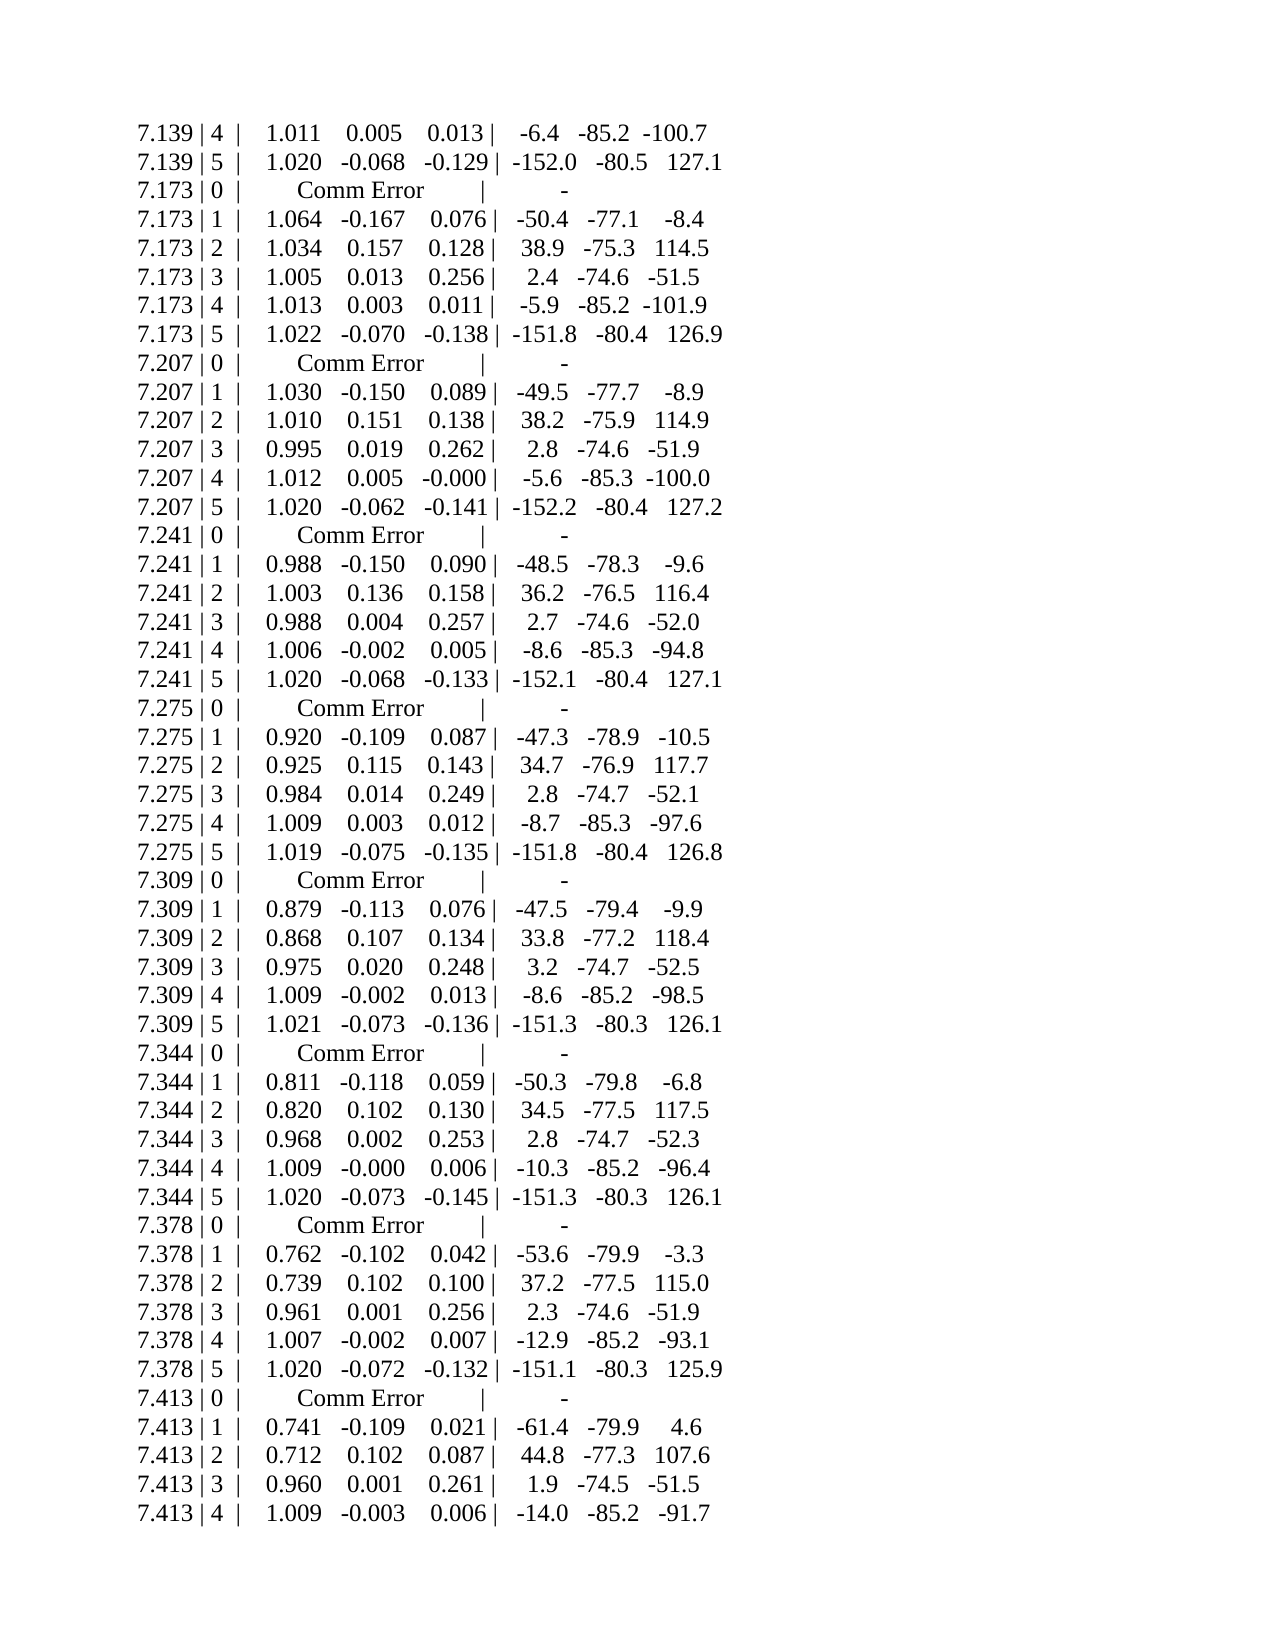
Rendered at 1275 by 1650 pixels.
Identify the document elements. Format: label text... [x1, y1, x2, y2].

text 7.173 | 4 | 1.013 0.003 0.011 | -5.9 -85.2 -101.9 [118, 291, 1157, 319]
text 7.207 | 5 | 1.020 -0.062 -0.141 | -152.2 -80.4 127.2 [118, 492, 1157, 521]
text 7.413 | 3 | 0.960 0.001 0.261 | 1.9 -74.5 -51.5 [118, 1469, 1157, 1498]
text 7.378 | 2 | 0.739 0.102 0.100 | 37.2 -77.5 115.0 [118, 1268, 1157, 1297]
text 7.309 | 4 | 1.009 -0.002 0.013 | -8.6 -85.2 -98.5 [118, 981, 1157, 1009]
text 7.139 | 4 | 1.011 0.005 0.013 | -6.4 -85.2 -100.7 [118, 118, 1157, 147]
text 7.275 | 5 | 1.019 -0.075 -0.135 | -151.8 -80.4 126.8 [118, 837, 1157, 866]
text 7.378 | 3 | 0.961 0.001 0.256 | 2.3 -74.6 -51.9 [118, 1297, 1157, 1326]
text 7.241 | 1 | 0.988 -0.150 0.090 | -48.5 -78.3 -9.6 [118, 549, 1157, 578]
text 7.241 | 3 | 0.988 0.004 0.257 | 2.7 -74.6 -52.0 [118, 607, 1157, 636]
text 7.344 | 5 | 1.020 -0.073 -0.145 | -151.3 -80.3 126.1 [118, 1182, 1157, 1211]
text 7.275 | 2 | 0.925 0.115 0.143 | 34.7 -76.9 117.7 [118, 751, 1157, 779]
text 7.413 | 0 | Comm Error | - [118, 1383, 1157, 1412]
text 7.309 | 0 | Comm Error | - [118, 866, 1157, 894]
text 7.275 | 4 | 1.009 0.003 0.012 | -8.7 -85.3 -97.6 [118, 808, 1157, 837]
text 7.344 | 2 | 0.820 0.102 0.130 | 34.5 -77.5 117.5 [118, 1096, 1157, 1124]
text 7.275 | 0 | Comm Error | - [118, 693, 1157, 722]
text 7.413 | 1 | 0.741 -0.109 0.021 | -61.4 -79.9 4.6 [118, 1412, 1157, 1441]
text 7.173 | 1 | 1.064 -0.167 0.076 | -50.4 -77.1 -8.4 [118, 204, 1157, 233]
text 7.275 | 1 | 0.920 -0.109 0.087 | -47.3 -78.9 -10.5 [118, 722, 1157, 751]
text 7.241 | 2 | 1.003 0.136 0.158 | 36.2 -76.5 116.4 [118, 578, 1157, 607]
text 7.241 | 4 | 1.006 -0.002 0.005 | -8.6 -85.3 -94.8 [118, 636, 1157, 664]
text 7.344 | 4 | 1.009 -0.000 0.006 | -10.3 -85.2 -96.4 [118, 1153, 1157, 1182]
text 7.207 | 2 | 1.010 0.151 0.138 | 38.2 -75.9 114.9 [118, 406, 1157, 434]
text 7.207 | 0 | Comm Error | - [118, 348, 1157, 377]
text 7.207 | 1 | 1.030 -0.150 0.089 | -49.5 -77.7 -8.9 [118, 377, 1157, 406]
text 7.275 | 3 | 0.984 0.014 0.249 | 2.8 -74.7 -52.1 [118, 779, 1157, 808]
text 7.173 | 2 | 1.034 0.157 0.128 | 38.9 -75.3 114.5 [118, 233, 1157, 262]
text 7.173 | 0 | Comm Error | - [118, 176, 1157, 204]
text 7.309 | 3 | 0.975 0.020 0.248 | 3.2 -74.7 -52.5 [118, 952, 1157, 981]
text 7.207 | 4 | 1.012 0.005 -0.000 | -5.6 -85.3 -100.0 [118, 463, 1157, 492]
text 7.344 | 0 | Comm Error | - [118, 1038, 1157, 1067]
text 7.413 | 2 | 0.712 0.102 0.087 | 44.8 -77.3 107.6 [118, 1441, 1157, 1469]
text 7.344 | 1 | 0.811 -0.118 0.059 | -50.3 -79.8 -6.8 [118, 1067, 1157, 1096]
text 7.309 | 1 | 0.879 -0.113 0.076 | -47.5 -79.4 -9.9 [118, 894, 1157, 923]
text 7.173 | 3 | 1.005 0.013 0.256 | 2.4 -74.6 -51.5 [118, 262, 1157, 291]
text 7.344 | 3 | 0.968 0.002 0.253 | 2.8 -74.7 -52.3 [118, 1124, 1157, 1153]
text 7.173 | 5 | 1.022 -0.070 -0.138 | -151.8 -80.4 126.9 [118, 319, 1157, 348]
text 7.241 | 5 | 1.020 -0.068 -0.133 | -152.1 -80.4 127.1 [118, 664, 1157, 693]
text 7.413 | 4 | 1.009 -0.003 0.006 | -14.0 -85.2 -91.7 [118, 1498, 1157, 1527]
text 7.378 | 4 | 1.007 -0.002 0.007 | -12.9 -85.2 -93.1 [118, 1326, 1157, 1354]
text 7.207 | 3 | 0.995 0.019 0.262 | 2.8 -74.6 -51.9 [118, 434, 1157, 463]
text 7.378 | 5 | 1.020 -0.072 -0.132 | -151.1 -80.3 125.9 [118, 1354, 1157, 1383]
text 7.378 | 0 | Comm Error | - [118, 1211, 1157, 1239]
text 7.139 | 5 | 1.020 -0.068 -0.129 | -152.0 -80.5 127.1 [118, 147, 1157, 176]
text 7.309 | 2 | 0.868 0.107 0.134 | 33.8 -77.2 118.4 [118, 923, 1157, 952]
text 7.378 | 1 | 0.762 -0.102 0.042 | -53.6 -79.9 -3.3 [118, 1239, 1157, 1268]
text 7.241 | 0 | Comm Error | - [118, 521, 1157, 549]
text 7.309 | 5 | 1.021 -0.073 -0.136 | -151.3 -80.3 126.1 [118, 1009, 1157, 1038]
